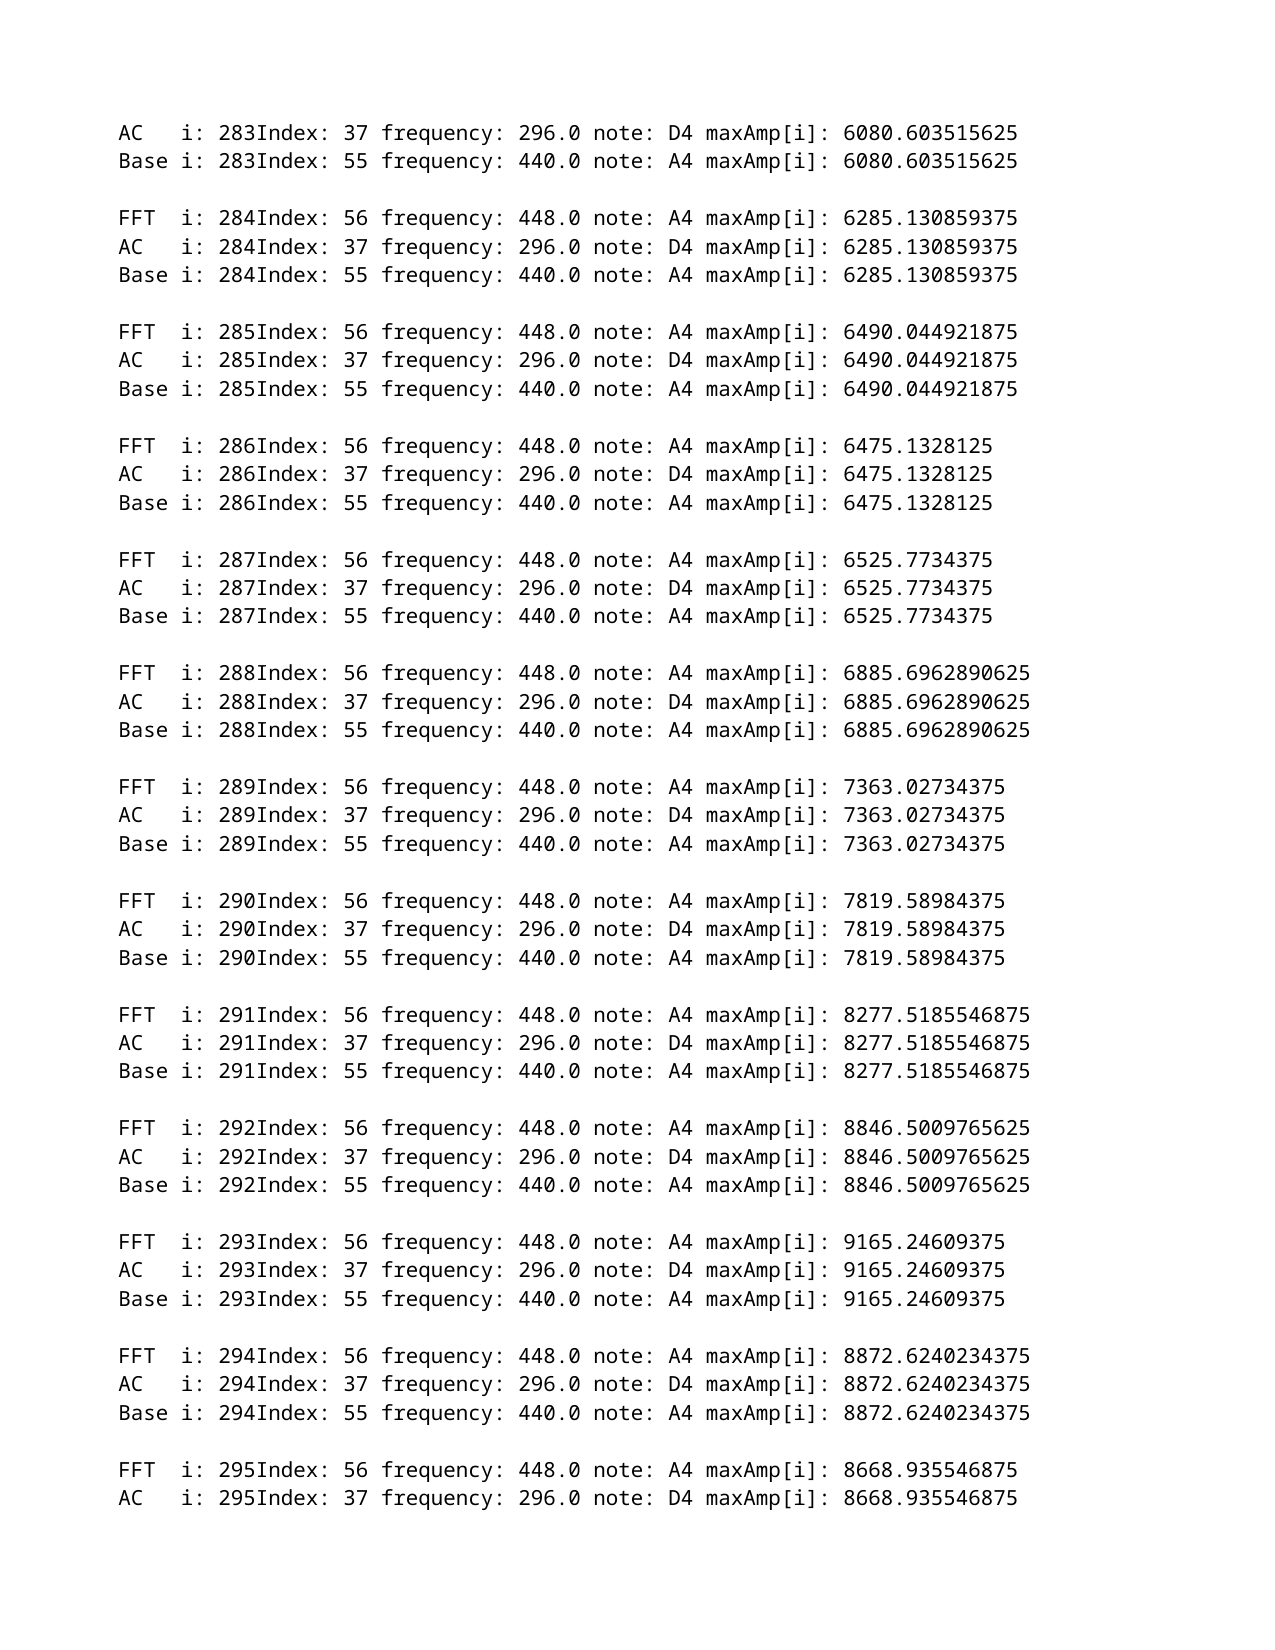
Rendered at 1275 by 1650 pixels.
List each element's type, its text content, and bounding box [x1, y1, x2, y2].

text Base i: 294Index: 55 frequency: 440.0 note: A4 maxAmp[i]: 8872.6240234375 [118, 1398, 1157, 1426]
text Base i: 287Index: 55 frequency: 440.0 note: A4 maxAmp[i]: 6525.7734375 [118, 602, 1157, 630]
text Base i: 288Index: 55 frequency: 440.0 note: A4 maxAmp[i]: 6885.6962890625 [118, 715, 1157, 744]
text FFT i: 285Index: 56 frequency: 448.0 note: A4 maxAmp[i]: 6490.044921875 [118, 317, 1157, 346]
text AC i: 283Index: 37 frequency: 296.0 note: D4 maxAmp[i]: 6080.603515625 [118, 118, 1157, 147]
text Base i: 286Index: 55 frequency: 440.0 note: A4 maxAmp[i]: 6475.1328125 [118, 488, 1157, 516]
text FFT i: 291Index: 56 frequency: 448.0 note: A4 maxAmp[i]: 8277.5185546875 [118, 1000, 1157, 1028]
text AC i: 284Index: 37 frequency: 296.0 note: D4 maxAmp[i]: 6285.130859375 [118, 232, 1157, 260]
text Base i: 291Index: 55 frequency: 440.0 note: A4 maxAmp[i]: 8277.5185546875 [118, 1057, 1157, 1085]
text AC i: 295Index: 37 frequency: 296.0 note: D4 maxAmp[i]: 8668.935546875 [118, 1483, 1157, 1512]
text FFT i: 289Index: 56 frequency: 448.0 note: A4 maxAmp[i]: 7363.02734375 [118, 772, 1157, 801]
text Base i: 293Index: 55 frequency: 440.0 note: A4 maxAmp[i]: 9165.24609375 [118, 1284, 1157, 1312]
text FFT i: 295Index: 56 frequency: 448.0 note: A4 maxAmp[i]: 8668.935546875 [118, 1455, 1157, 1483]
text FFT i: 293Index: 56 frequency: 448.0 note: A4 maxAmp[i]: 9165.24609375 [118, 1227, 1157, 1256]
text FFT i: 290Index: 56 frequency: 448.0 note: A4 maxAmp[i]: 7819.58984375 [118, 886, 1157, 914]
text AC i: 292Index: 37 frequency: 296.0 note: D4 maxAmp[i]: 8846.5009765625 [118, 1142, 1157, 1170]
text Base i: 292Index: 55 frequency: 440.0 note: A4 maxAmp[i]: 8846.5009765625 [118, 1170, 1157, 1199]
text FFT i: 287Index: 56 frequency: 448.0 note: A4 maxAmp[i]: 6525.7734375 [118, 545, 1157, 573]
text AC i: 288Index: 37 frequency: 296.0 note: D4 maxAmp[i]: 6885.6962890625 [118, 687, 1157, 715]
text AC i: 293Index: 37 frequency: 296.0 note: D4 maxAmp[i]: 9165.24609375 [118, 1256, 1157, 1284]
text Base i: 283Index: 55 frequency: 440.0 note: A4 maxAmp[i]: 6080.603515625 [118, 147, 1157, 175]
text Base i: 290Index: 55 frequency: 440.0 note: A4 maxAmp[i]: 7819.58984375 [118, 943, 1157, 971]
text AC i: 287Index: 37 frequency: 296.0 note: D4 maxAmp[i]: 6525.7734375 [118, 573, 1157, 602]
text Base i: 289Index: 55 frequency: 440.0 note: A4 maxAmp[i]: 7363.02734375 [118, 829, 1157, 857]
text Base i: 285Index: 55 frequency: 440.0 note: A4 maxAmp[i]: 6490.044921875 [118, 374, 1157, 402]
text AC i: 291Index: 37 frequency: 296.0 note: D4 maxAmp[i]: 8277.5185546875 [118, 1028, 1157, 1057]
text FFT i: 284Index: 56 frequency: 448.0 note: A4 maxAmp[i]: 6285.130859375 [118, 203, 1157, 232]
text FFT i: 288Index: 56 frequency: 448.0 note: A4 maxAmp[i]: 6885.6962890625 [118, 658, 1157, 687]
text AC i: 289Index: 37 frequency: 296.0 note: D4 maxAmp[i]: 7363.02734375 [118, 801, 1157, 829]
text AC i: 294Index: 37 frequency: 296.0 note: D4 maxAmp[i]: 8872.6240234375 [118, 1369, 1157, 1398]
text FFT i: 292Index: 56 frequency: 448.0 note: A4 maxAmp[i]: 8846.5009765625 [118, 1113, 1157, 1142]
text AC i: 285Index: 37 frequency: 296.0 note: D4 maxAmp[i]: 6490.044921875 [118, 346, 1157, 374]
text Base i: 284Index: 55 frequency: 440.0 note: A4 maxAmp[i]: 6285.130859375 [118, 260, 1157, 289]
text FFT i: 286Index: 56 frequency: 448.0 note: A4 maxAmp[i]: 6475.1328125 [118, 431, 1157, 459]
text FFT i: 294Index: 56 frequency: 448.0 note: A4 maxAmp[i]: 8872.6240234375 [118, 1341, 1157, 1369]
text AC i: 286Index: 37 frequency: 296.0 note: D4 maxAmp[i]: 6475.1328125 [118, 459, 1157, 488]
text AC i: 290Index: 37 frequency: 296.0 note: D4 maxAmp[i]: 7819.58984375 [118, 914, 1157, 943]
